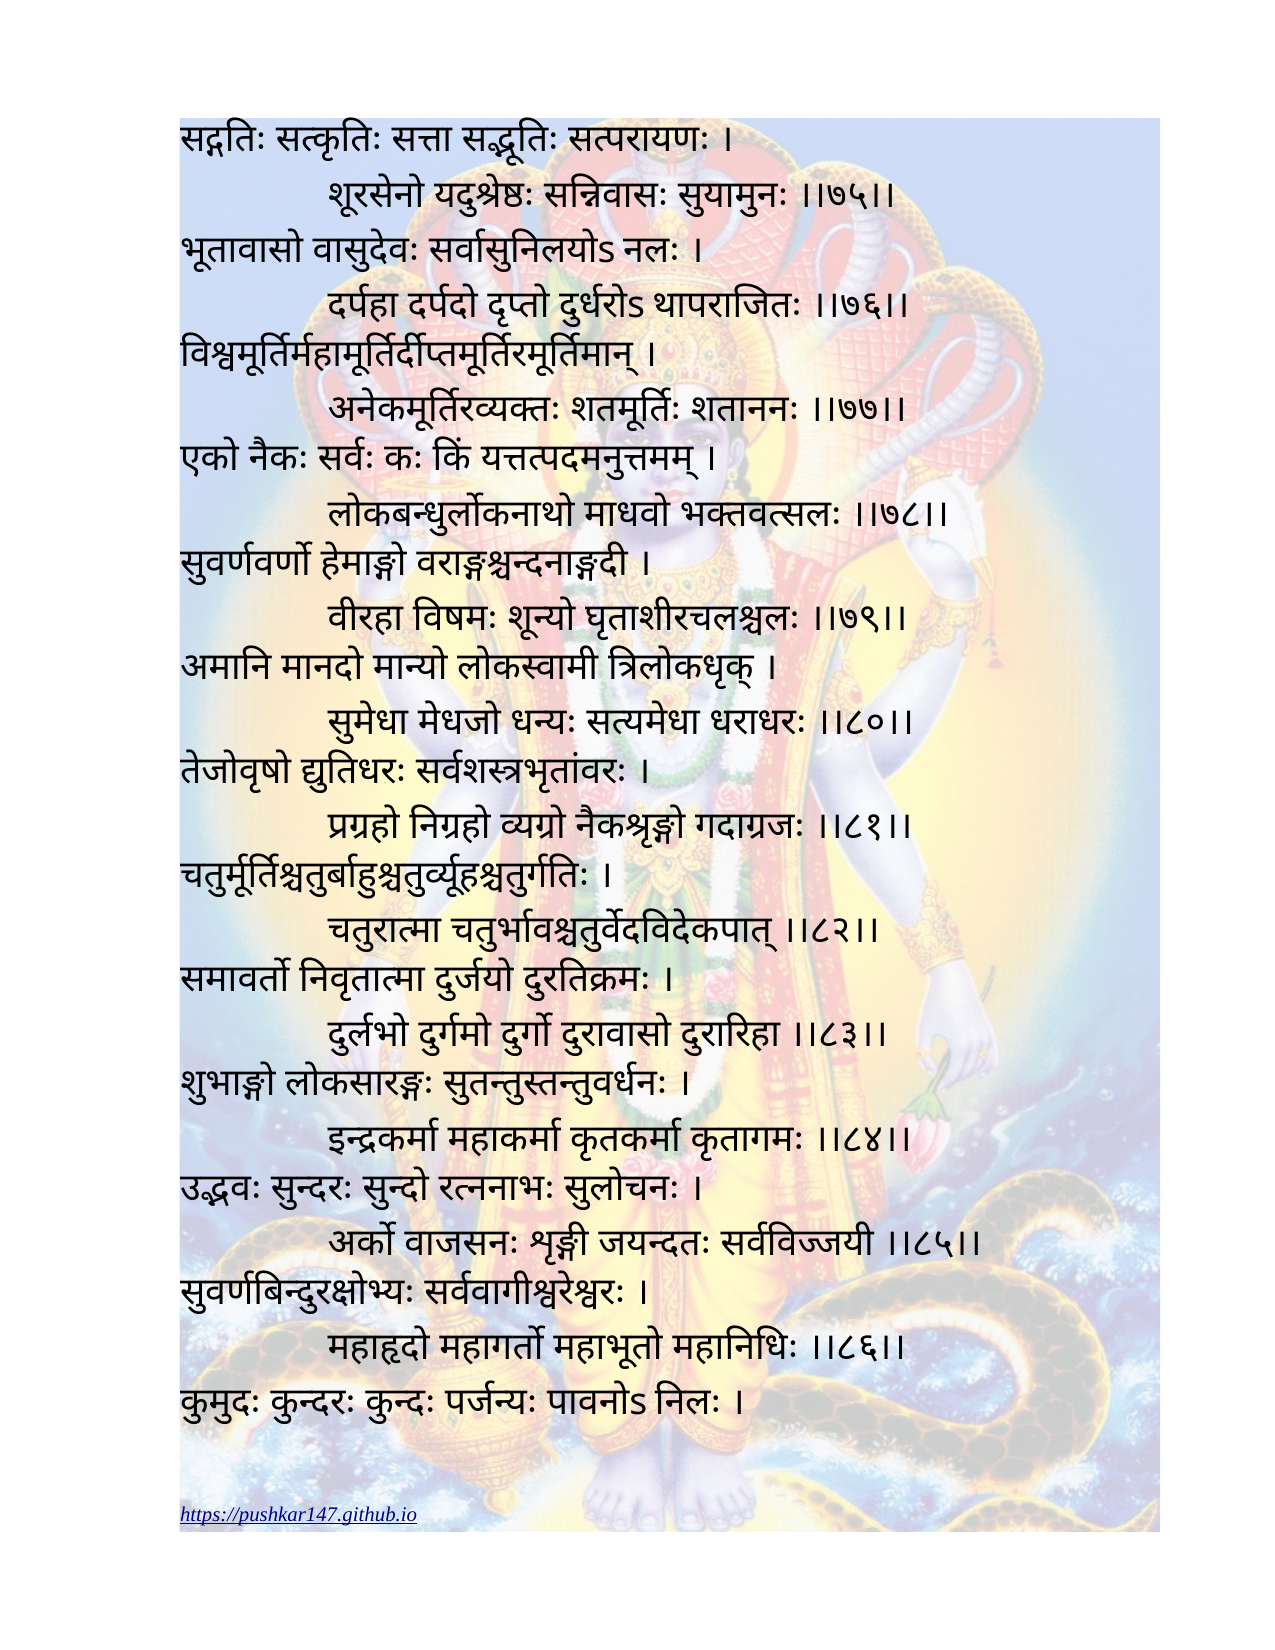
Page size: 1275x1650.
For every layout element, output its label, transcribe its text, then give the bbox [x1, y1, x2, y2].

text सद्गतिः सत्कृतिः सत्ता सद्भूतिः सत्परायणः । शूरसेनो यदुश्रेष्ठः सन्निवासः सुयामुनः ।।७५।। भूतावासो वासुदेवः सर्वासुनिलयोsनलः । दर्पहा दर्पदो दृप्तो दुर्धरोsथापराजितः ।।७६।। विश्वमूर्तिर्महामूर्तिर्दीप्तमूर्तिरमूर्तिमान् । अनेकमूर्तिरव्यक्तः शतमूर्तिः शताननः ।।७७।। एको नैकः सर्वः कः किं यत्तत्पदमनुत्तमम् । लोकबन्धुर्लोकनाथो माधवो भक्तवत्सलः ।।७८।। सुवर्णवर्णो हेमाङ्गो वराङ्गश्चन्दनाङ्गदी । वीरहा विषमः शून्यो घृताशीरचलश्चलः ।।७९।। अमानि मानदो मान्यो लोकस्वामी त्रिलोकधृक् । सुमेधा मेधजो धन्यः सत्यमेधा धराधरः ।।८०।। तेजोवृषो द्युतिधरः सर्वशस्त्रभृतांवरः । प्रग्रहो निग्रहो व्यग्रो नैकश्रृङ्गो गदाग्रजः ।।८१।। चतुर्मूर्तिश्चतुर्बाहुश्चतुर्व्यूहश्चतुर्गतिः । चतुरात्मा चतुर्भावश्चतुर्वेदविदेकपात् ।।८२।। समावर्तो निवृतात्मा दुर्जयो दुरतिक्रमः । दुर्लभो दुर्गमो दुर्गो दुरावासो दुरारिहा ।।८३।। शुभाङ्गो लोकसारङ्गः सुतन्तुस्तन्तुवर्धनः । इन्द्रकर्मा महाकर्मा कृतकर्मा कृतागमः ।।८४।। उद्भवः सुन्दरः सुन्दो रत्ननाभः सुलोचनः । अर्को वाजसनः शृङ्गी जयन्दतः सर्वविज्जयी ।।८५।। सुवर्णबिन्दुरक्षोभ्यः सर्ववागीश्वरेश्वरः । महाहृदो महागर्तो महाभूतो महानिधिः ।।८६।। कुमुदः कुन्दरः कुन्दः पर्जन्यः पावनोsनिलः । [180, 118, 1160, 1430]
